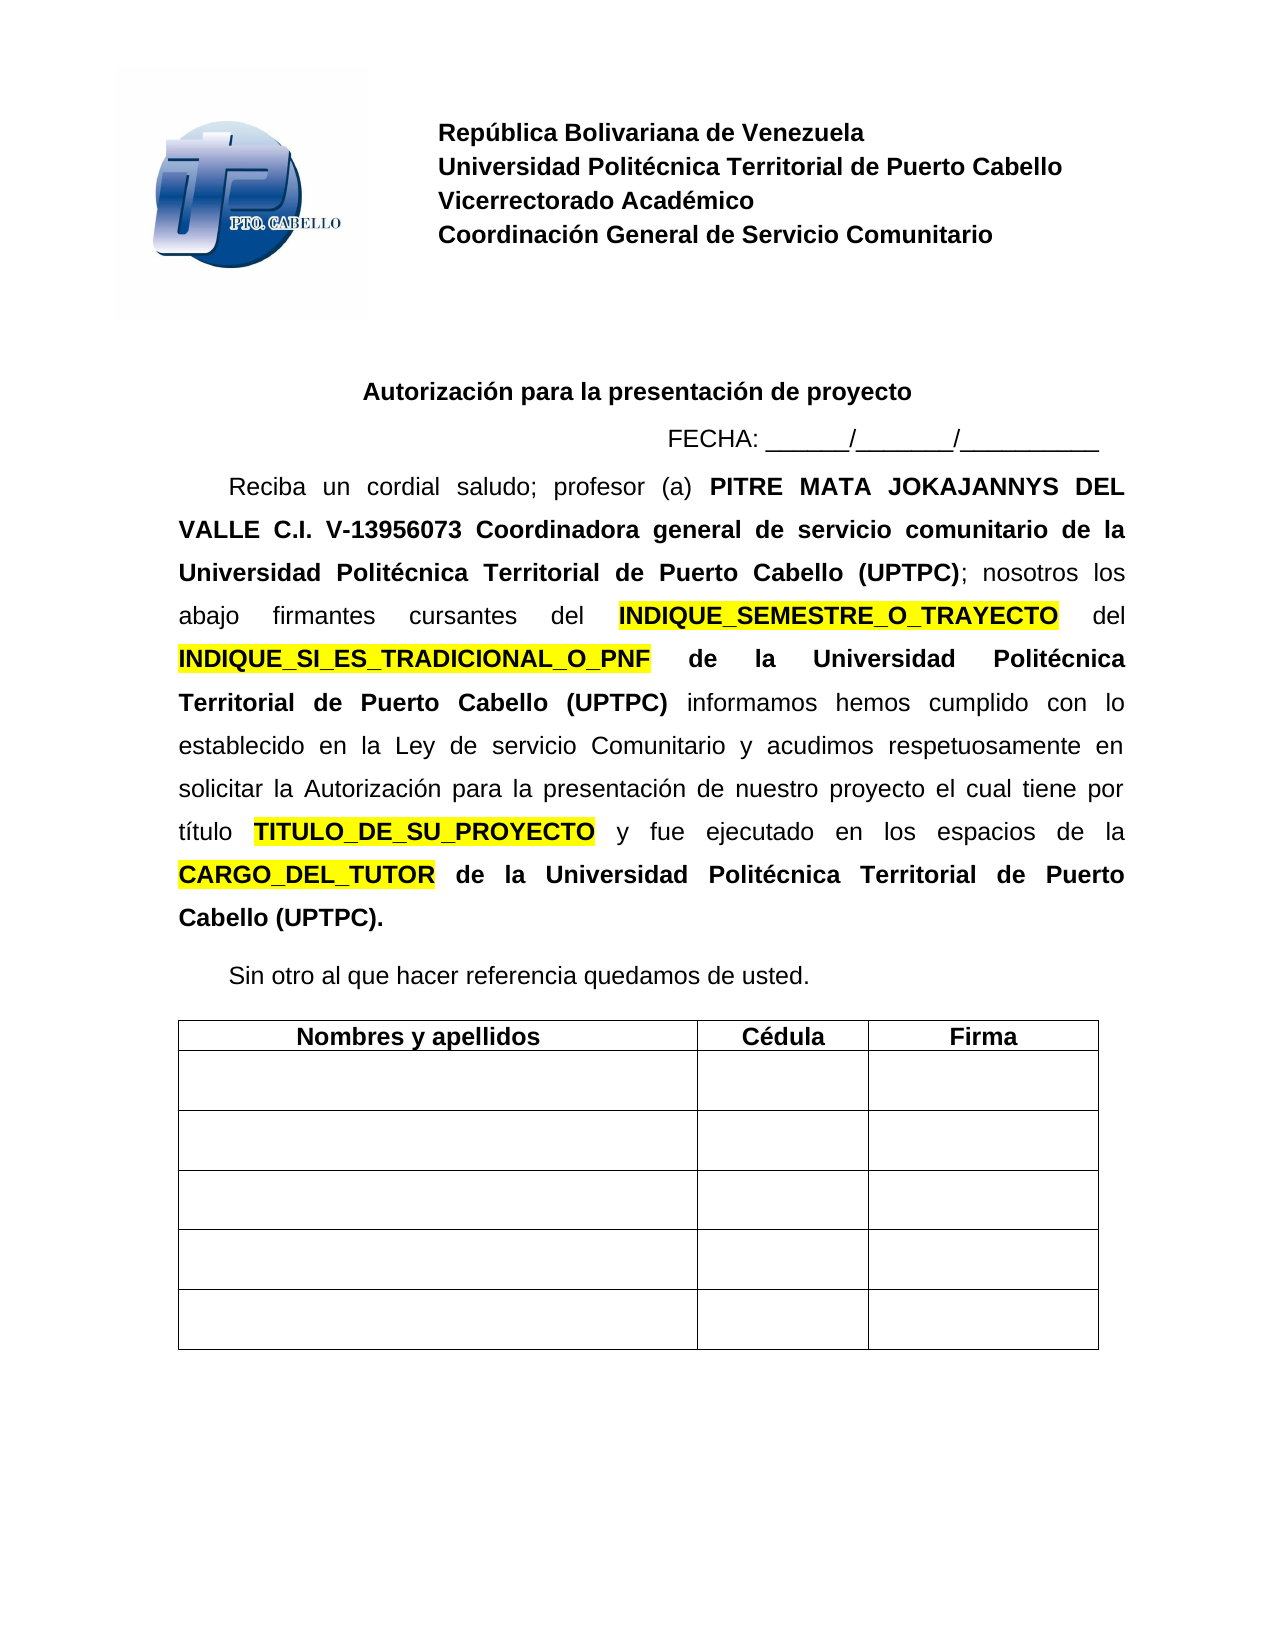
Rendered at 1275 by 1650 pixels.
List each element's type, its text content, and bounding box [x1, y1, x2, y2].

table_cell [179, 1051, 697, 1110]
table_cell [179, 1111, 697, 1169]
text República Bolivariana de Venezuela [368, 118, 1126, 147]
table_cell [869, 1230, 1098, 1289]
table_header Firma [869, 1021, 1098, 1050]
text FECHA: ______/_______/__________ [177, 424, 1099, 453]
table_cell [698, 1171, 868, 1229]
picture [115, 68, 368, 321]
text Reciba un cordial saludo; profesor (a) PITRE MATA JOKAJANNYS DEL VALLE C.I. V-13956073 Coordinadora general de servicio comunitario de la Universidad Politécnica Territorial de Puerto Cabello (UPTPC); nosotros los abajo firmantes cursantes del INDIQUE_SEMESTRE_O_TRAYECTO del INDIQUE_SI_ES_TRADICIONAL_O_PNF de la Universidad Politécnica Territorial de Puerto Cabello (UPTPC) informamos hemos cumplido con lo establecido en la Ley de servicio Comunitario y acudimos respetuosamente en solicitar la Autorización para la presentación de nuestro proyecto el cual tiene por título TITULO_DE_SU_PROYECTO y fue ejecutado en los espacios de la CARGO_DEL_TUTOR de la Universidad Politécnica Territorial de Puerto Cabello (UPTPC). [177, 472, 1126, 932]
table_cell [869, 1171, 1098, 1229]
table_cell [869, 1111, 1098, 1169]
table_cell [179, 1171, 697, 1229]
table_cell [179, 1290, 697, 1349]
table_cell [698, 1290, 868, 1349]
text Vicerrectorado Académico [368, 186, 1126, 214]
table_header Nombres y apellidos [179, 1021, 697, 1050]
text Sin otro al que hacer referencia quedamos de usted. [177, 961, 1126, 990]
table_cell [179, 1230, 697, 1289]
text Universidad Politécnica Territorial de Puerto Cabello [368, 152, 1126, 181]
table_cell [698, 1051, 868, 1110]
table_cell [869, 1290, 1098, 1349]
table_cell [869, 1051, 1098, 1110]
table_cell [698, 1230, 868, 1289]
text Autorización para la presentación de proyecto [177, 376, 1097, 405]
text Coordinación General de Servicio Comunitario [368, 219, 1126, 248]
table_header Cédula [698, 1021, 868, 1050]
table_cell [698, 1111, 868, 1169]
